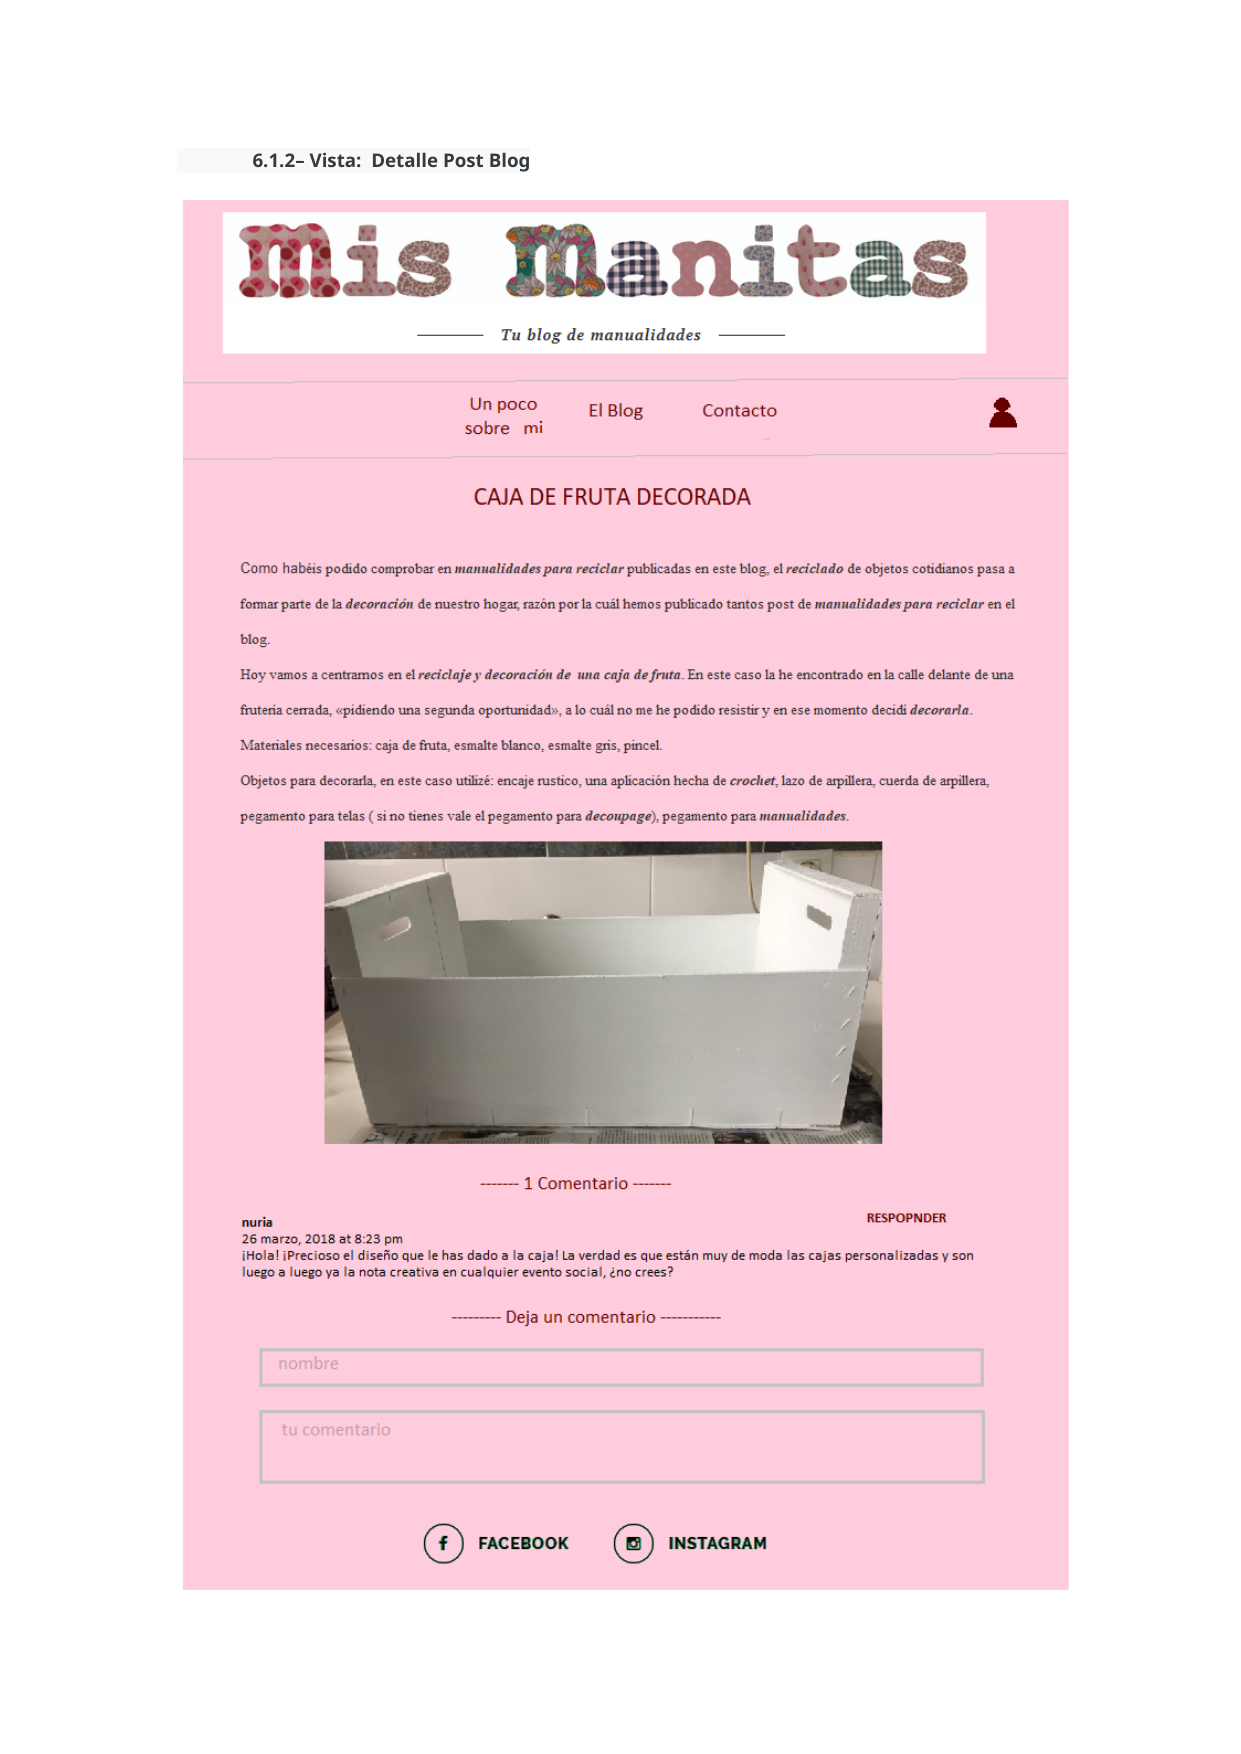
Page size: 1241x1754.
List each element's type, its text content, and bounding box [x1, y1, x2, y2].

text 6.1.2– Vista: Detalle Post Blog [177, 148, 1063, 173]
picture [182, 200, 1069, 1590]
